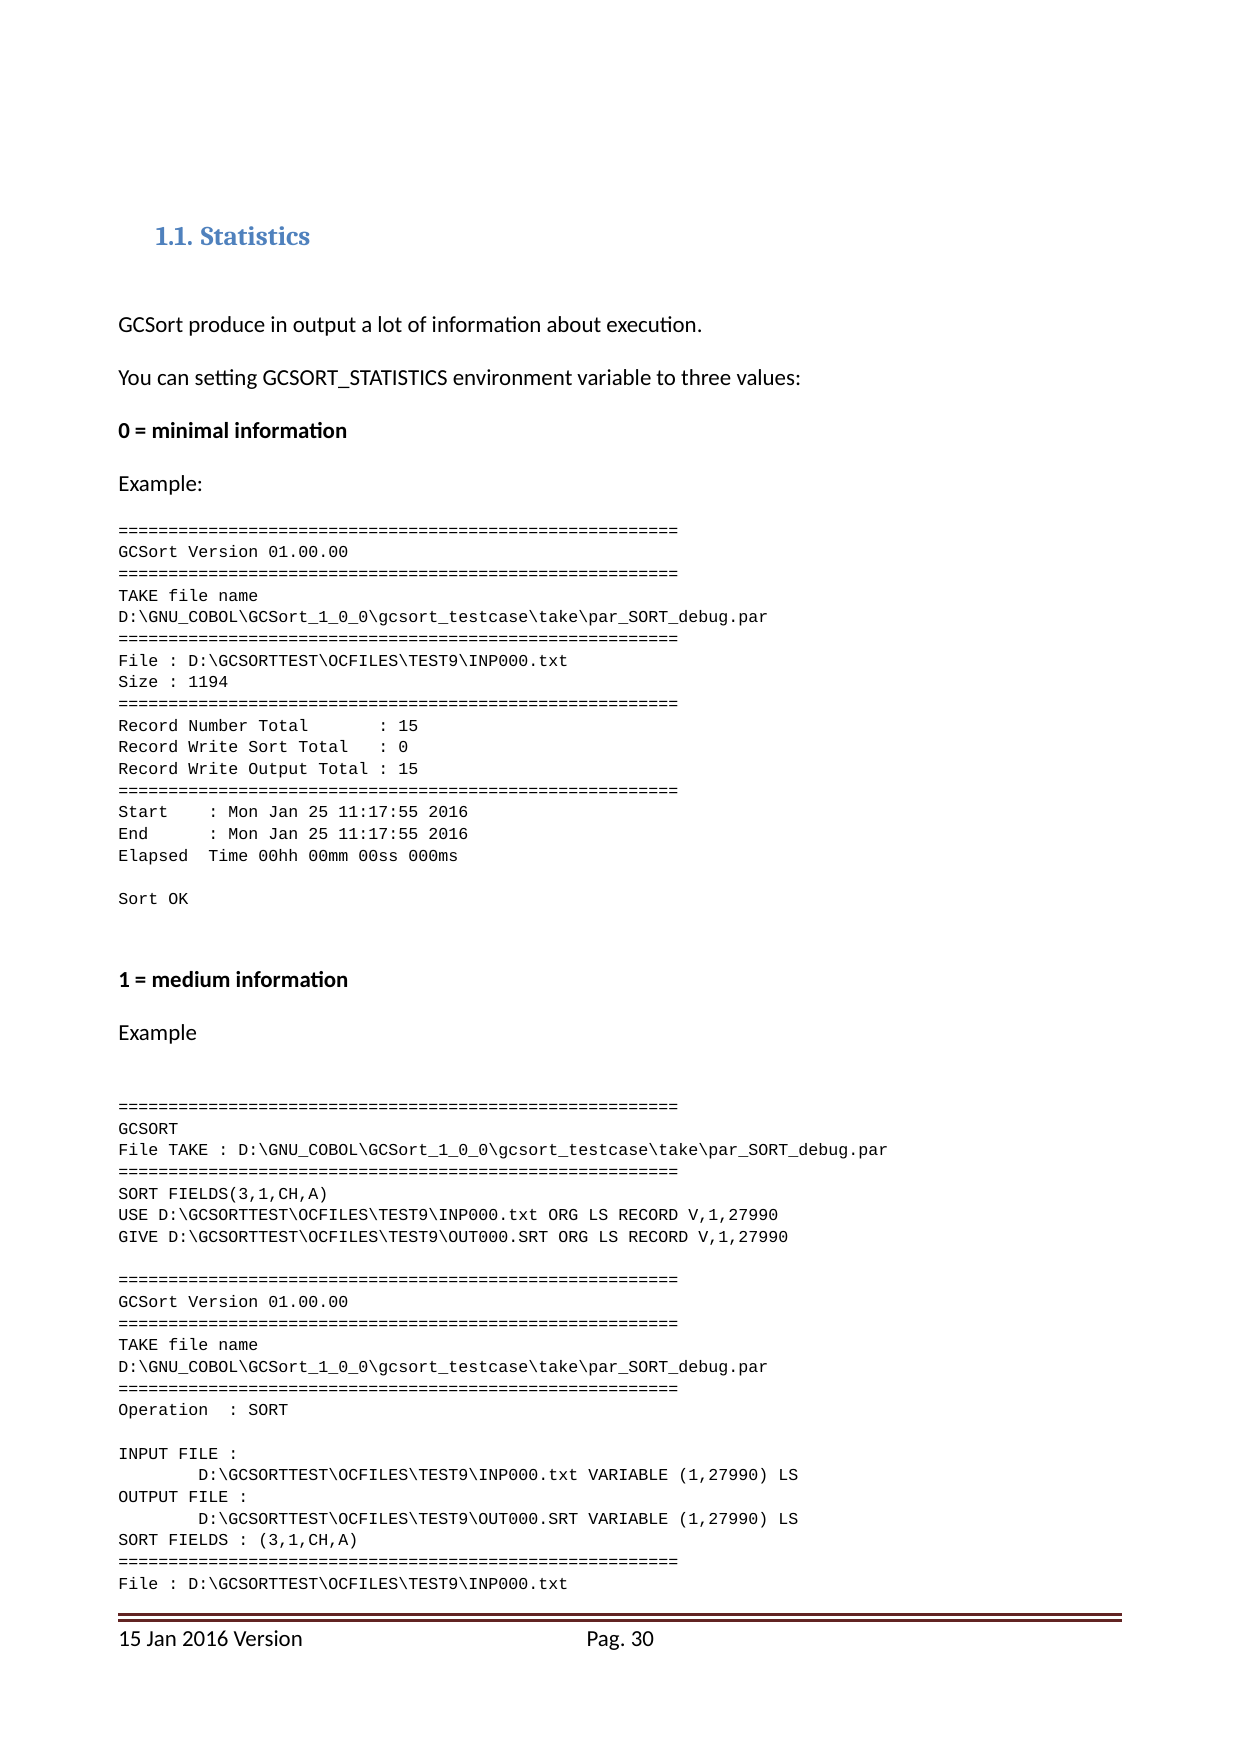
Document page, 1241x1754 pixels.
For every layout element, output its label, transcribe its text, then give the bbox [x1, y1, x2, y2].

text ======================================================== [118, 1272, 1122, 1291]
text ======================================================== [118, 522, 1122, 541]
text Record Write Sort Total : 0 [118, 739, 1122, 758]
text ======================================================== [118, 1380, 1122, 1399]
text ======================================================== [118, 566, 1122, 584]
text Sort OK [118, 891, 1122, 909]
text D:\GCSORTTEST\OCFILES\TEST9\INP000.txt VARIABLE (1,27990) LS [118, 1467, 1122, 1486]
text End : Mon Jan 25 11:17:55 2016 [118, 826, 1122, 844]
text Elapsed Time 00hh 00mm 00ss 000ms [118, 847, 1122, 866]
text TAKE file name [118, 587, 1122, 606]
text ======================================================== [118, 631, 1122, 649]
text ======================================================== [118, 1553, 1122, 1572]
text You can setting GCSORT_STATISTICS environment variable to three values: [118, 363, 1122, 391]
text SORT FIELDS(3,1,CH,A) [118, 1185, 1122, 1204]
text 1 = medium information [118, 965, 1122, 993]
text TAKE file name [118, 1337, 1122, 1356]
list Statistics [156, 221, 1122, 253]
text ======================================================== [118, 1163, 1122, 1182]
text GIVE D:\GCSORTTEST\OCFILES\TEST9\OUT000.SRT ORG LS RECORD V,1,27990 [118, 1228, 1122, 1247]
text D:\GCSORTTEST\OCFILES\TEST9\OUT000.SRT VARIABLE (1,27990) LS [118, 1510, 1122, 1529]
text Start : Mon Jan 25 11:17:55 2016 [118, 804, 1122, 823]
text File TAKE : D:\GNU_COBOL\GCSort_1_0_0\gcsort_testcase\take\par_SORT_debug.par [118, 1142, 1122, 1161]
text ======================================================== [118, 696, 1122, 714]
text GCSort produce in output a lot of information about execution. [118, 310, 1122, 338]
text File : D:\GCSORTTEST\OCFILES\TEST9\INP000.txt [118, 1575, 1122, 1594]
text Size : 1194 [118, 674, 1122, 693]
text D:\GNU_COBOL\GCSort_1_0_0\gcsort_testcase\take\par_SORT_debug.par [118, 609, 1122, 628]
text 0 = minimal information [118, 416, 1122, 444]
text Record Number Total : 15 [118, 717, 1122, 736]
text D:\GNU_COBOL\GCSort_1_0_0\gcsort_testcase\take\par_SORT_debug.par [118, 1358, 1122, 1377]
text ======================================================== [118, 782, 1122, 801]
text SORT FIELDS : (3,1,CH,A) [118, 1532, 1122, 1551]
text OUTPUT FILE : [118, 1488, 1122, 1507]
text File : D:\GCSORTTEST\OCFILES\TEST9\INP000.txt [118, 652, 1122, 671]
text GCSort Version 01.00.00 [118, 1293, 1122, 1312]
text USE D:\GCSORTTEST\OCFILES\TEST9\INP000.txt ORG LS RECORD V,1,27990 [118, 1207, 1122, 1226]
text ======================================================== [118, 1315, 1122, 1334]
text INPUT FILE : [118, 1445, 1122, 1464]
text GCSort Version 01.00.00 [118, 544, 1122, 563]
text Example [118, 1018, 1122, 1046]
text Record Write Output Total : 15 [118, 761, 1122, 779]
text ======================================================== [118, 1098, 1122, 1117]
text Operation : SORT [118, 1402, 1122, 1421]
text GCSORT [118, 1120, 1122, 1139]
text Example: [118, 469, 1122, 497]
